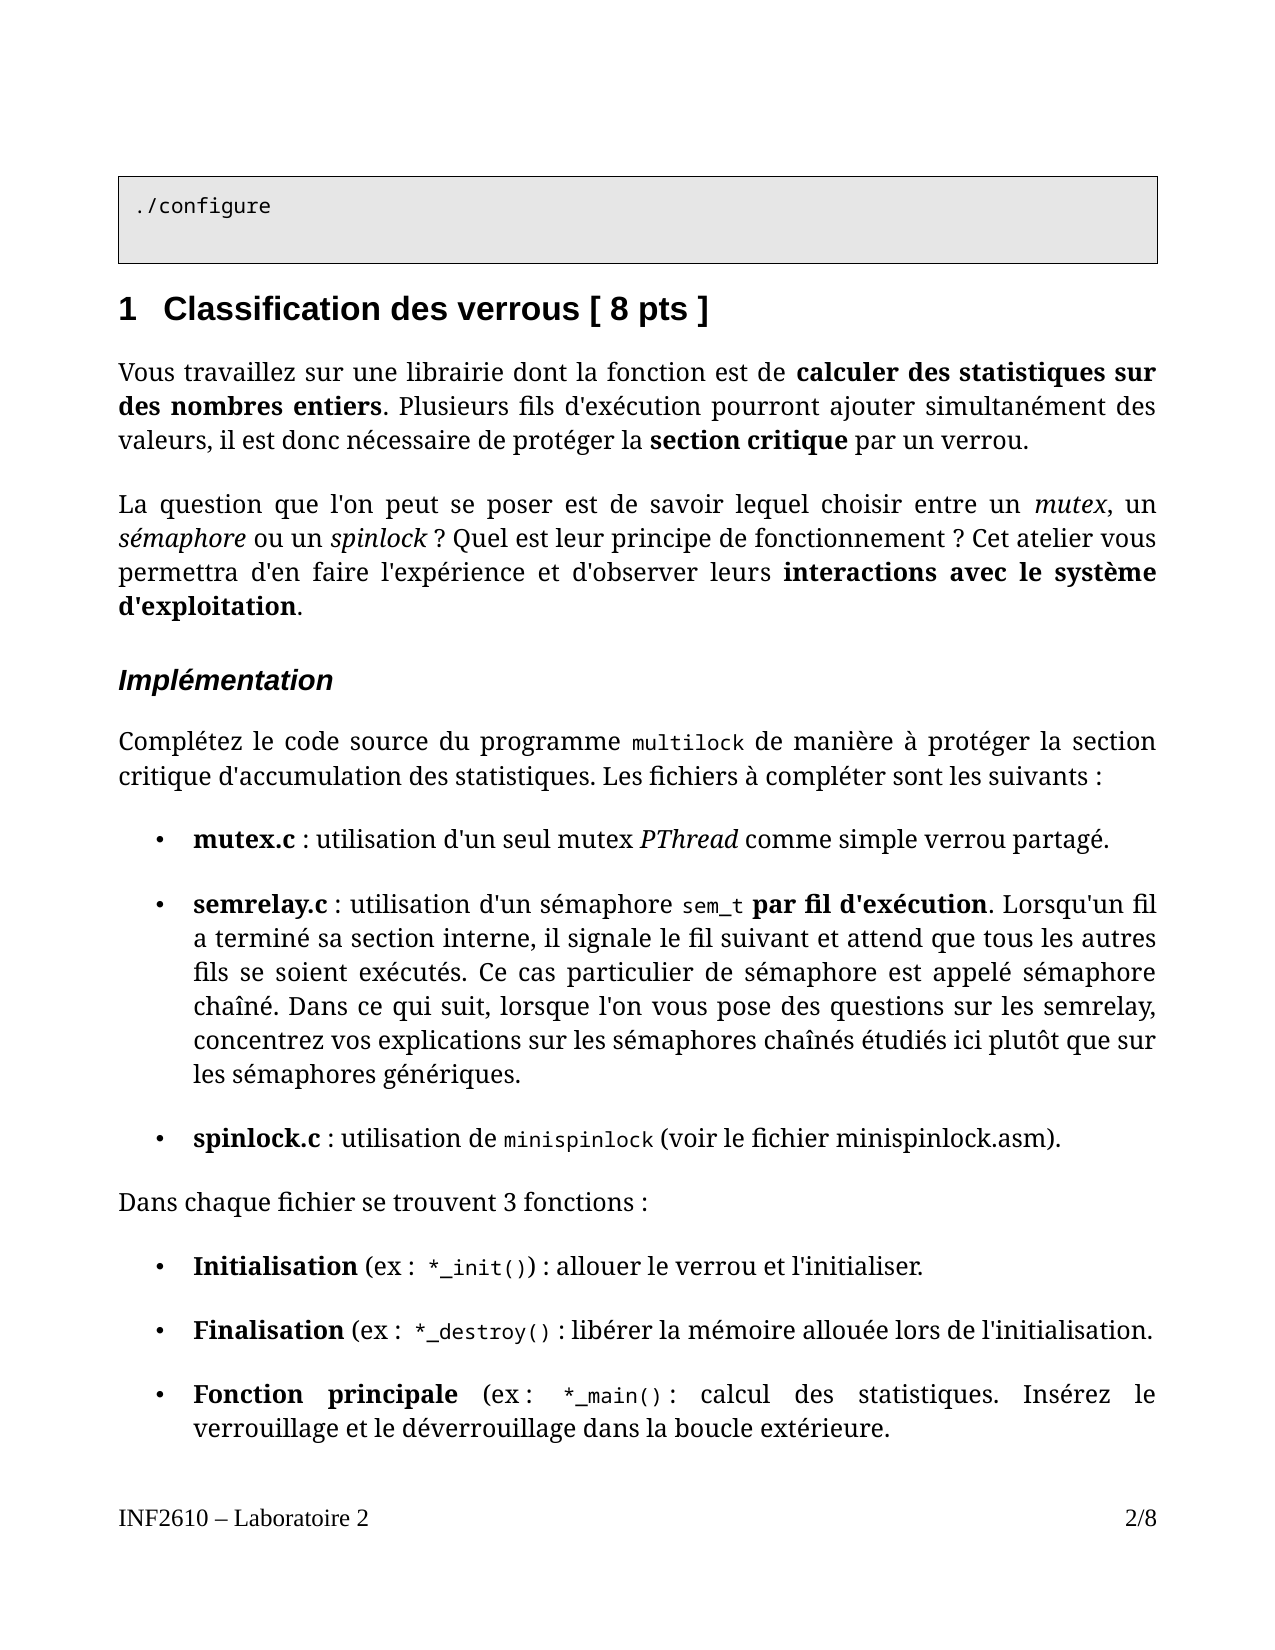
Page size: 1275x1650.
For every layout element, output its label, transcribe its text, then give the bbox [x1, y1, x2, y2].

subtitle Classification des verrous [ 8 pts ] [118, 288, 1157, 327]
list Initialisation (ex : *_init()) : allouer le verrou et l'initialiser. [156, 1249, 1157, 1283]
list semrelay.c : utilisation d'un sémaphore sem_t par fil d'exécution. Lorsqu'un fil a terminé sa section interne, il signale le fil suivant et attend que tous les autres fils se soient exécutés. Ce cas particulier de sémaphore est appelé sémaphore chaîné. Dans ce qui suit, lorsque l'on vous pose des questions sur les semrelay, concentrez vos explications sur les sémaphores chaînés étudiés ici plutôt que sur les sémaphores génériques. [156, 886, 1157, 1091]
list mutex.c : utilisation d'un seul mutex PThread comme simple verrou partagé. [156, 822, 1157, 856]
list spinlock.c : utilisation de minispinlock (voir le fichier minispinlock.asm). [156, 1121, 1157, 1155]
text La question que l'on peut se poser est de savoir lequel choisir entre un mutex, un sémaphore ou un spinlock ? Quel est leur principe de fonctionnement ? Cet atelier vous permettra d'en faire l'expérience et d'observer leurs interactions avec le système d'exploitation. [118, 487, 1157, 623]
subtitle Implémentation [118, 663, 1157, 697]
list Finalisation (ex : *_destroy() : libérer la mémoire allouée lors de l'initialisation. [156, 1313, 1157, 1347]
text Vous travaillez sur une librairie dont la fonction est de calculer des statistiques sur des nombres entiers. Plusieurs fils d'exécution pourront ajouter simultanément des valeurs, il est donc nécessaire de protéger la section critique par un verrou. [118, 354, 1157, 457]
text ./configure [119, 177, 1157, 205]
text Complétez le code source du programme multilock de manière à protéger la section critique d'accumulation des statistiques. Les fichiers à compléter sont les suivants : [118, 724, 1157, 792]
list Fonction principale (ex : *_main() : calcul des statistiques. Insérez le verrouillage et le déverrouillage dans la boucle extérieure. [156, 1377, 1157, 1445]
text Dans chaque fichier se trouvent 3 fonctions : [118, 1185, 1157, 1219]
